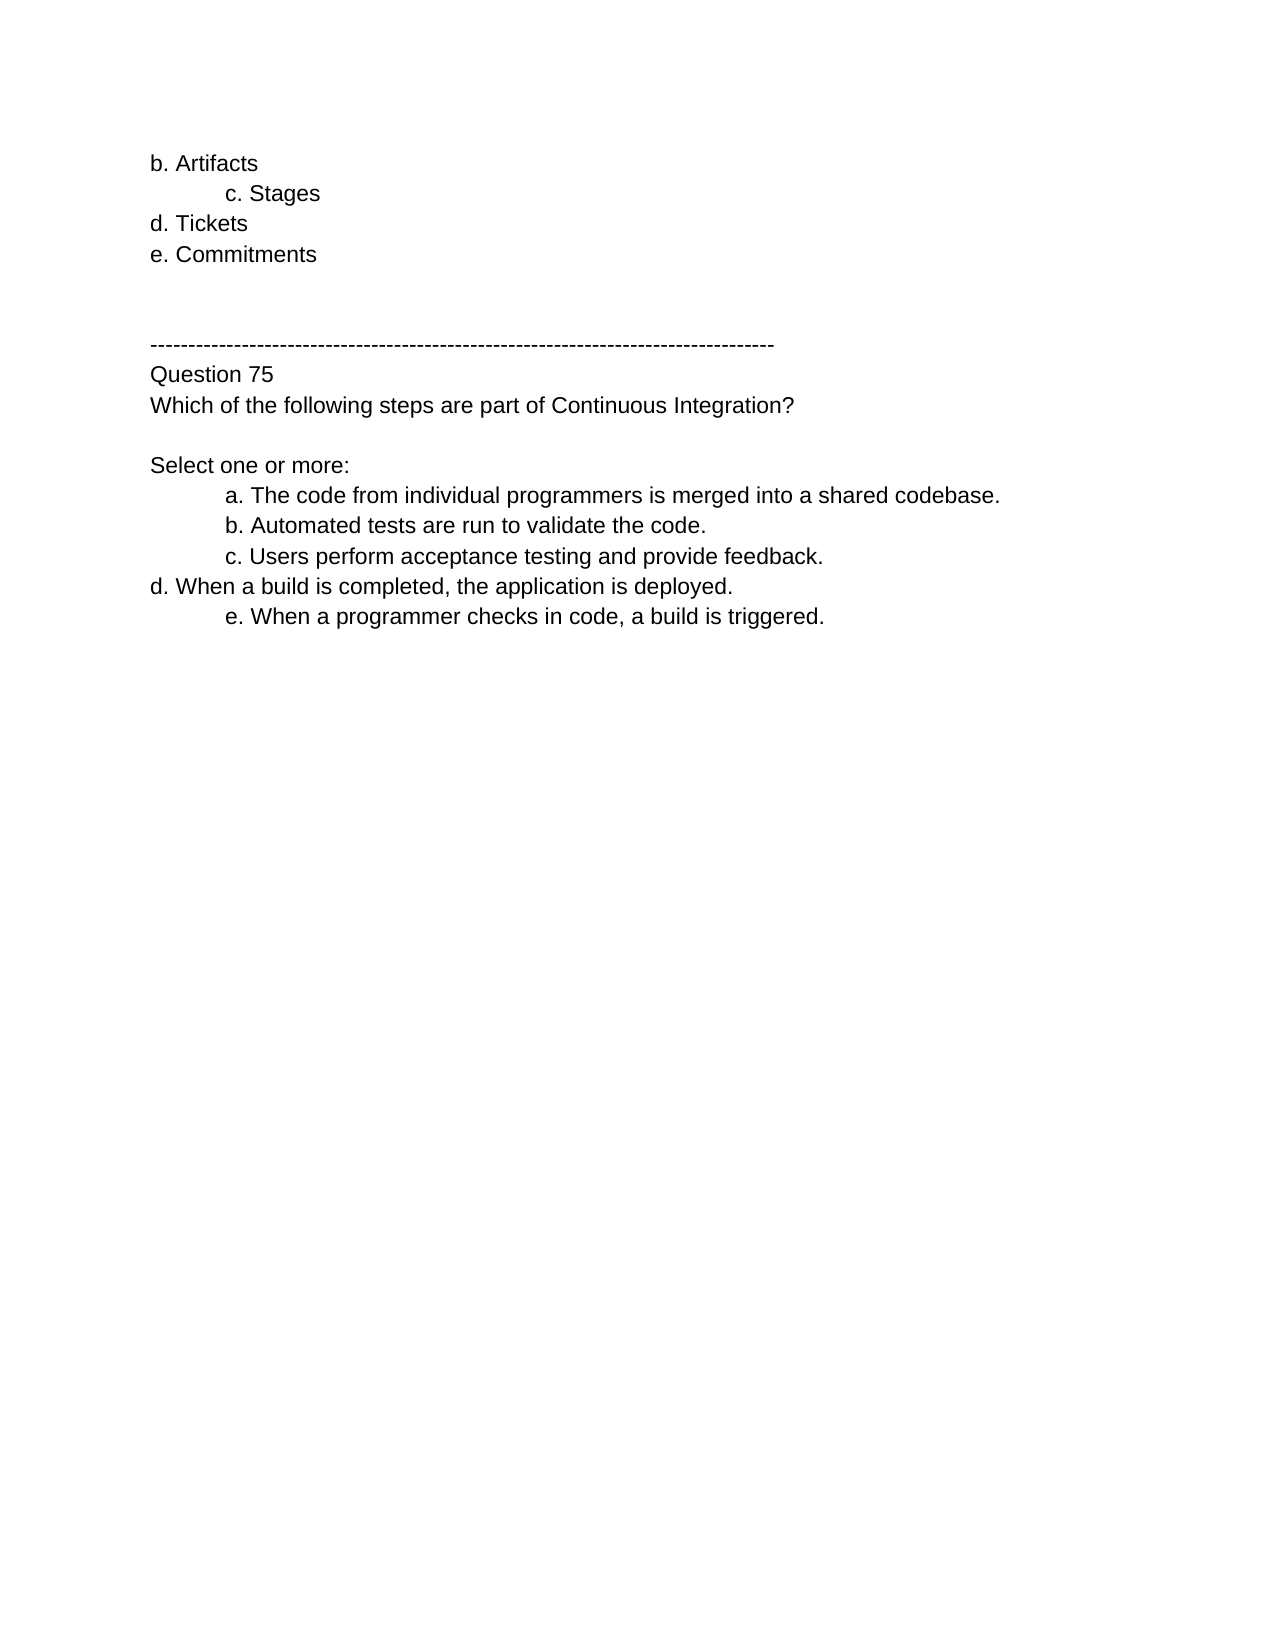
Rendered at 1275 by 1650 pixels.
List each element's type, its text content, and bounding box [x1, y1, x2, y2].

text ---------------------------------------------------------------------------------- [150, 331, 1125, 358]
text c. Users perform acceptance testing and provide feedback. [150, 543, 1125, 569]
text a. The code from individual programmers is merged into a shared codebase. [150, 482, 1125, 509]
text d. Tickets [150, 210, 1125, 237]
text e. Commitments [150, 241, 1125, 267]
text d. When a build is completed, the application is deployed. [150, 573, 1125, 599]
text b. Automated tests are run to validate the code. [150, 512, 1125, 539]
text e. When a programmer checks in code, a build is triggered. [150, 603, 1125, 629]
text Question 75 [150, 361, 1125, 388]
text c. Stages [150, 180, 1125, 207]
text Which of the following steps are part of Continuous Integration? [150, 392, 1125, 418]
text b. Artifacts [150, 150, 1125, 176]
text Select one or more: [150, 452, 1125, 478]
